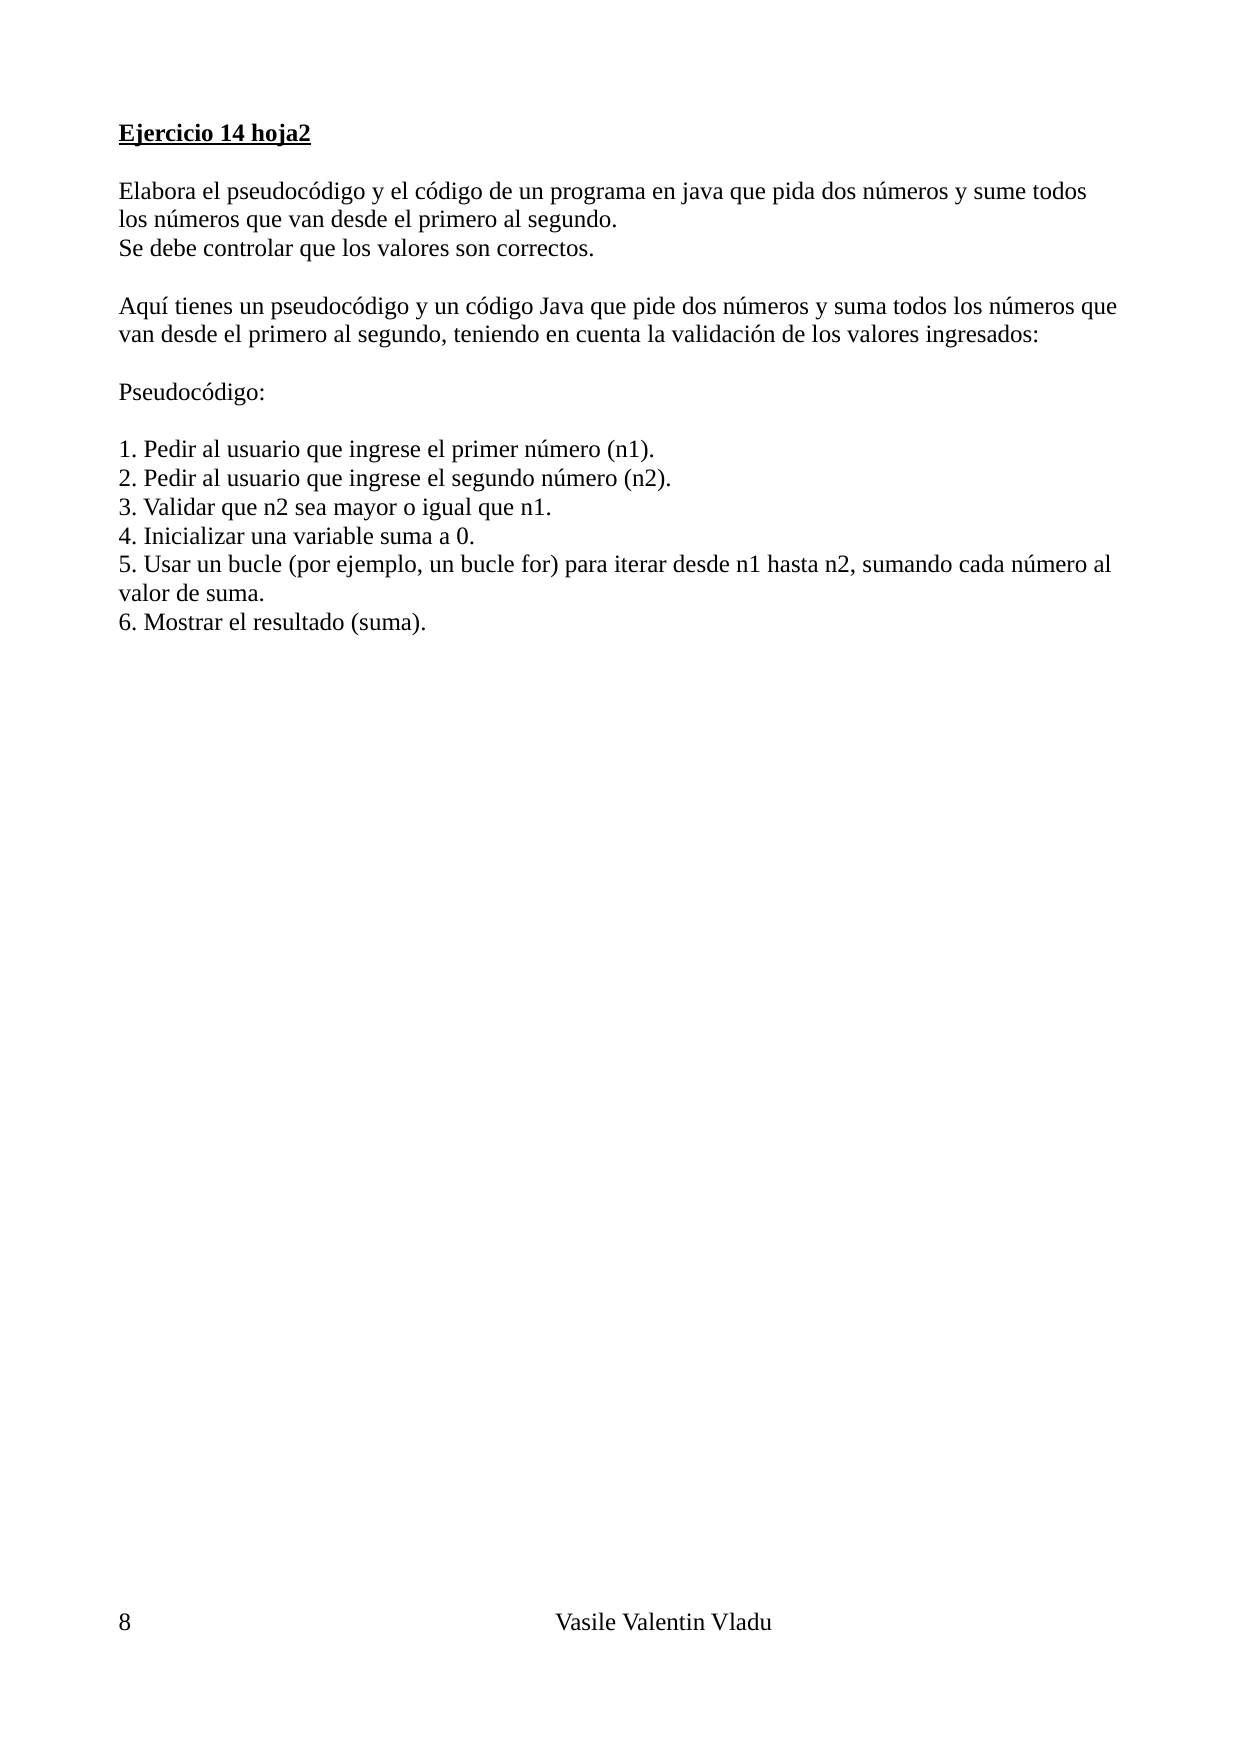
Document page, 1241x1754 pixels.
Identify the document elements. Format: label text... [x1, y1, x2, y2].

text 1. Pedir al usuario que ingrese el primer número (n1). [118, 434, 1122, 463]
text Pseudocódigo: [118, 377, 1122, 406]
text 6. Mostrar el resultado (suma). [118, 607, 1122, 636]
text Se debe controlar que los valores son correctos. [118, 233, 1122, 262]
text 4. Inicializar una variable suma a 0. [118, 521, 1122, 549]
text 2. Pedir al usuario que ingrese el segundo número (n2). [118, 463, 1122, 492]
text 3. Validar que n2 sea mayor o igual que n1. [118, 492, 1122, 521]
text Ejercicio 14 hoja2 [118, 118, 1122, 147]
text Elabora el pseudocódigo y el código de un programa en java que pida dos números y sume todos los números que van desde el primero al segundo. [118, 176, 1122, 233]
text 5. Usar un bucle (por ejemplo, un bucle for) para iterar desde n1 hasta n2, sumando cada número al valor de suma. [118, 549, 1122, 607]
text Aquí tienes un pseudocódigo y un código Java que pide dos números y suma todos los números que van desde el primero al segundo, teniendo en cuenta la validación de los valores ingresados: [118, 291, 1122, 348]
